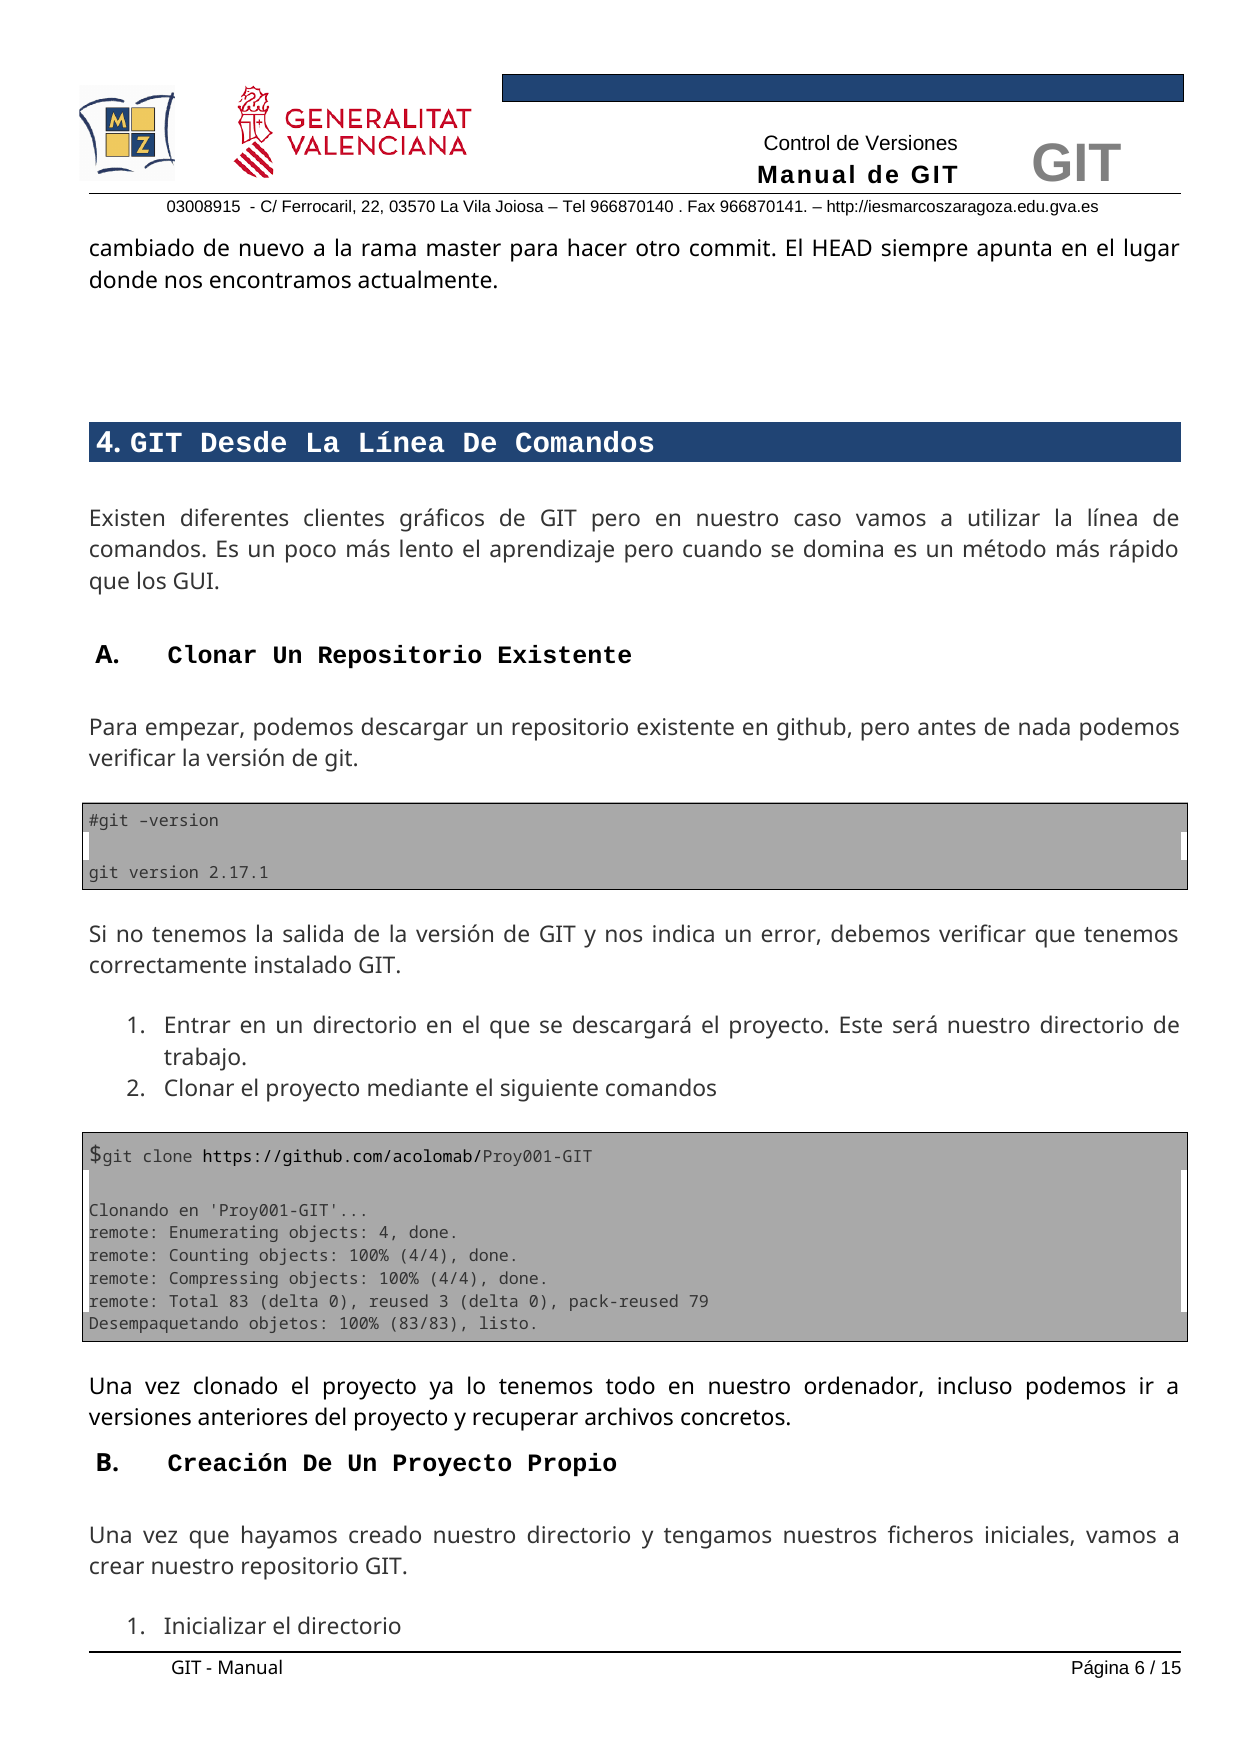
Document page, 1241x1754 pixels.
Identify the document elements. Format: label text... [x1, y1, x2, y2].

list Clonar el proyecto mediante el siguiente comandos [126, 1072, 1181, 1103]
list Inicializar el directorio [126, 1610, 1181, 1641]
picture [79, 85, 175, 181]
text remote: Total 83 (delta 0), reused 3 (delta 0), pack-reused 79 [89, 1289, 1181, 1306]
text Clonando en 'Proy001-GIT'... [89, 1198, 1181, 1221]
subtitle Creación de un proyecto propio [95, 1444, 1181, 1478]
text Desempaquetando objetos: 100% (83/83), listo. [83, 1306, 1187, 1341]
text Una vez que hayamos creado nuestro directorio y tengamos nuestros ficheros iniciales, vamos a crear nuestro repositorio GIT. [89, 1519, 1181, 1581]
text Para empezar, podemos descargar un repositorio existente en github, pero antes de nada podemos verificar la versión de git. [89, 711, 1181, 774]
text remote: Enumerating objects: 4, done. [89, 1221, 1181, 1244]
text #git –version [83, 804, 1187, 832]
text Existen diferentes clientes gráficos de GIT pero en nuestro caso vamos a utilizar la línea de comandos. Es un poco más lento el aprendizaje pero cuando se domina es un método más rápido que los GUI. [89, 502, 1181, 596]
text Si no tenemos la salida de la versión de GIT y nos indica un error, debemos verificar que tenemos correctamente instalado GIT. [89, 918, 1181, 981]
list Entrar en un directorio en el que se descargará el proyecto. Este será nuestro directorio de trabajo. [126, 1009, 1181, 1072]
text $git clone https://github.com/acolomab/Proy001-GIT [83, 1133, 1187, 1170]
text remote: Compressing objects: 100% (4/4), done. [89, 1267, 1181, 1289]
picture [219, 80, 485, 183]
text git version 2.17.1 [83, 854, 1187, 889]
subtitle Clonar un repositorio existente [95, 636, 1181, 671]
subtitle GIT desde la línea de comandos [89, 422, 1181, 462]
text Una vez clonado el proyecto ya lo tenemos todo en nuestro ordenador, incluso podemos ir a versiones anteriores del proyecto y recuperar archivos concretos. [89, 1370, 1181, 1432]
text cambiado de nuevo a la rama master para hacer otro commit. El HEAD siempre apunta en el lugar donde nos encontramos actualmente. [89, 232, 1181, 295]
text remote: Counting objects: 100% (4/4), done. [89, 1244, 1181, 1267]
